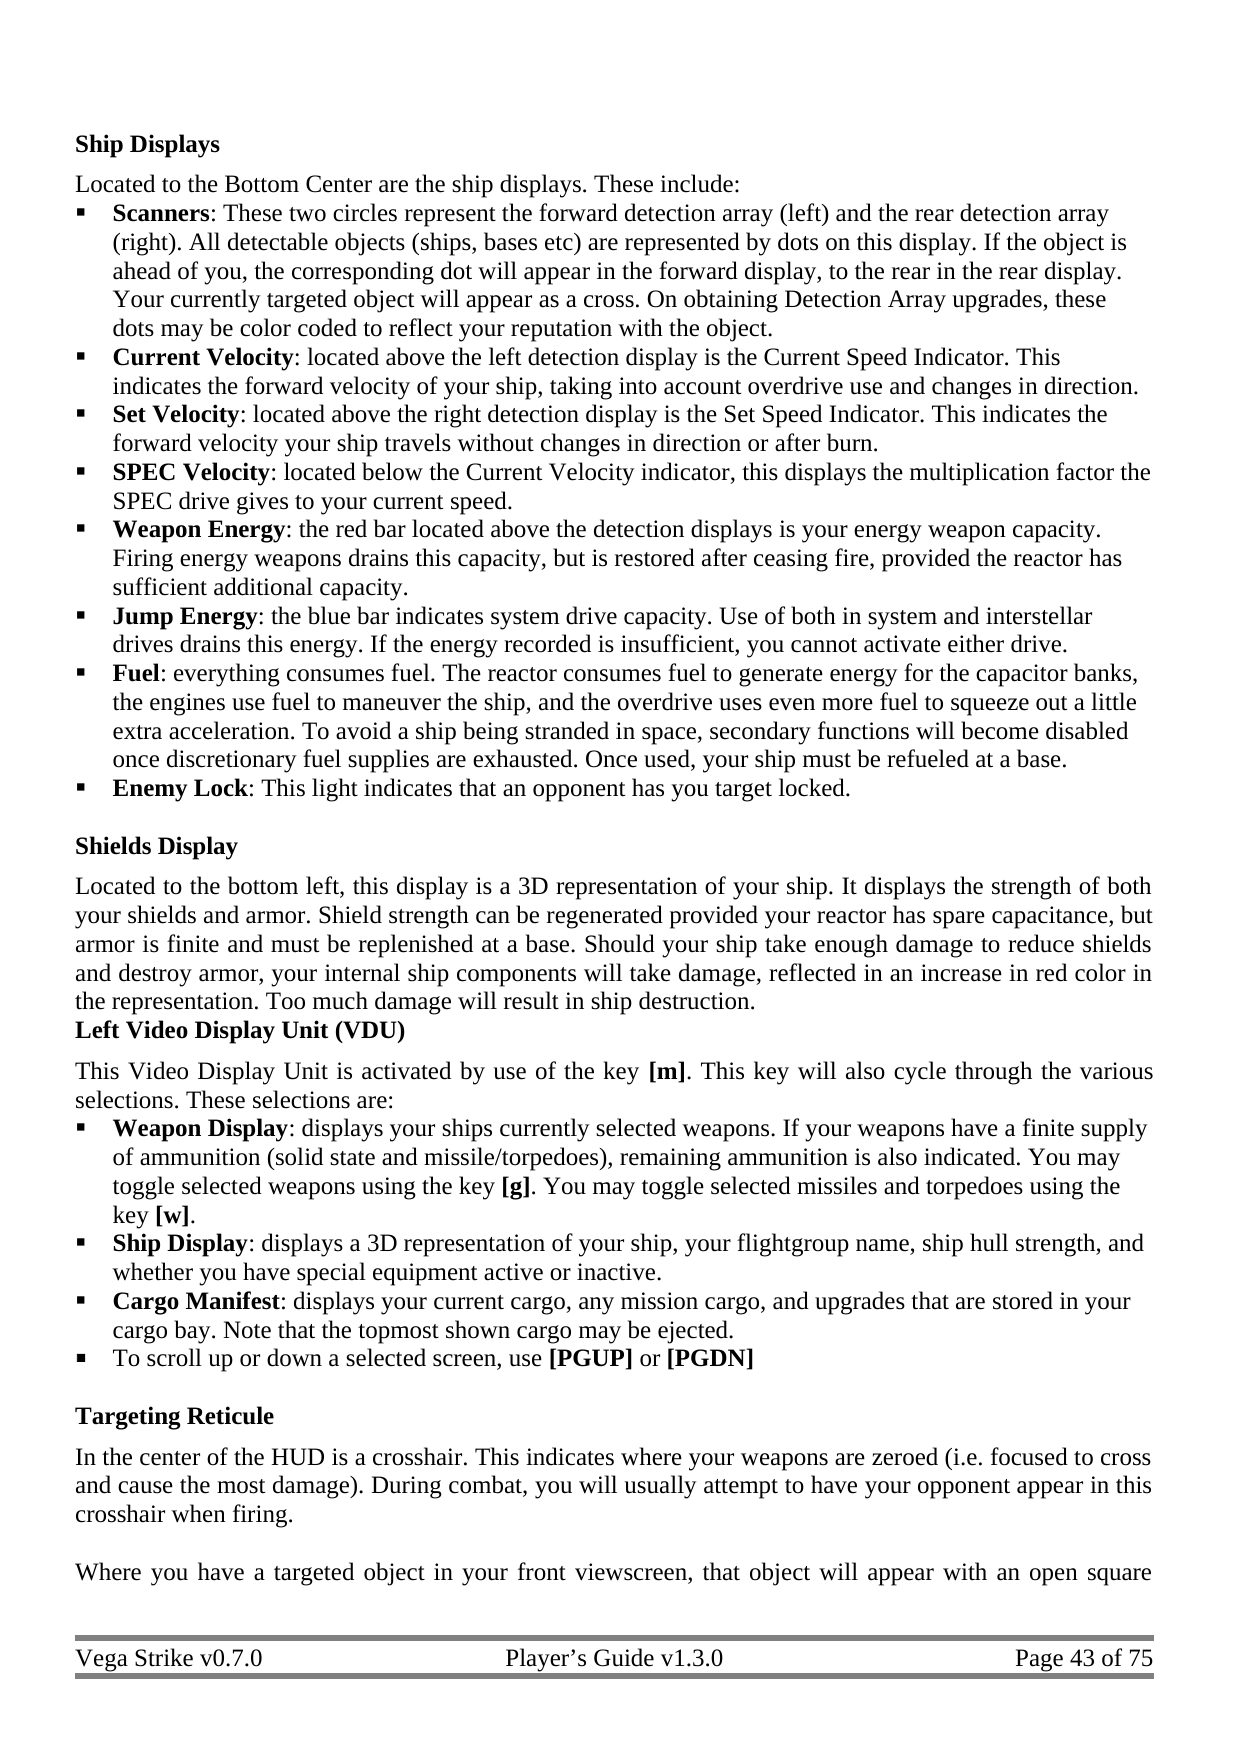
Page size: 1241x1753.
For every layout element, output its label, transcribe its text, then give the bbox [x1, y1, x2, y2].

list Cargo Manifest: displays your current cargo, any mission cargo, and upgrades that are stored in your cargo bay. Note that the topmost shown cargo may be ejected. [75, 1286, 1154, 1343]
list Current Velocity: located above the left detection display is the Current Speed Indicator. This indicates the forward velocity of your ship, taking into account overdrive use and changes in direction. [75, 342, 1154, 399]
text Shields Display [75, 831, 1154, 859]
text Left Video Display Unit (VDU) [75, 1015, 1154, 1044]
text Ship Displays [75, 129, 1154, 157]
list Jump Energy: the blue bar indicates system drive capacity. Use of both in system and interstellar drives drains this energy. If the energy recorded is insufficient, you cannot activate either drive. [75, 601, 1154, 658]
list Set Velocity: located above the right detection display is the Set Speed Indicator. This indicates the forward velocity your ship travels without changes in direction or after burn. [75, 399, 1154, 457]
list To scroll up or down a selected screen, use [PGUP] or [PGDN] [75, 1343, 1154, 1372]
text Located to the Bottom Center are the ship displays. These include: [75, 169, 1154, 198]
list Fuel: everything consumes fuel. The reactor consumes fuel to generate energy for the capacitor banks, the engines use fuel to maneuver the ship, and the overdrive uses even more fuel to squeeze out a little extra acceleration. To avoid a ship being stranded in space, secondary functions will become disabled once discretionary fuel supplies are exhausted. Once used, your ship must be refueled at a base. [75, 658, 1154, 773]
text Located to the bottom left, this display is a 3D representation of your ship. It displays the strength of both your shields and armor. Shield strength can be regenerated provided your reactor has spare capacitance, but armor is finite and must be replenished at a base. Should your ship take enough damage to reduce shields and destroy armor, your internal ship components will take damage, reflected in an increase in red color in the representation. Too much damage will result in ship destruction. [75, 871, 1154, 1015]
list Enemy Lock: This light indicates that an opponent has you target locked. [75, 773, 1154, 802]
list SPEC Velocity: located below the Current Velocity indicator, this displays the multiplication factor the SPEC drive gives to your current speed. [75, 457, 1154, 514]
list Scanners: These two circles represent the forward detection array (left) and the rear detection array (right). All detectable objects (ships, bases etc) are represented by dots on this display. If the object is ahead of you, the corresponding dot will appear in the forward display, to the rear in the rear display. Your currently targeted object will appear as a cross. On obtaining Detection Array upgrades, these dots may be color coded to reflect your reputation with the object. [75, 198, 1154, 342]
list Ship Display: displays a 3D representation of your ship, your flightgroup name, ship hull strength, and whether you have special equipment active or inactive. [75, 1228, 1154, 1286]
text Where you have a targeted object in your front viewscreen, that object will appear with an open square [75, 1557, 1154, 1585]
text This Video Display Unit is activated by use of the key [m]. This key will also cycle through the various selections. These selections are: [75, 1056, 1154, 1113]
list Weapon Display: displays your ships currently selected weapons. If your weapons have a finite supply of ammunition (solid state and missile/torpedoes), remaining ammunition is also indicated. You may toggle selected weapons using the key [g]. You may toggle selected missiles and torpedoes using the key [w]. [75, 1113, 1154, 1228]
text In the center of the HUD is a crosshair. This indicates where your weapons are zeroed (i.e. focused to cross and cause the most damage). During combat, you will usually attempt to have your opponent appear in this crosshair when firing. [75, 1442, 1154, 1528]
text Targeting Reticule [75, 1401, 1154, 1430]
list Weapon Energy: the red bar located above the detection displays is your energy weapon capacity. Firing energy weapons drains this capacity, but is restored after ceasing fire, provided the reactor has sufficient additional capacity. [75, 514, 1154, 601]
